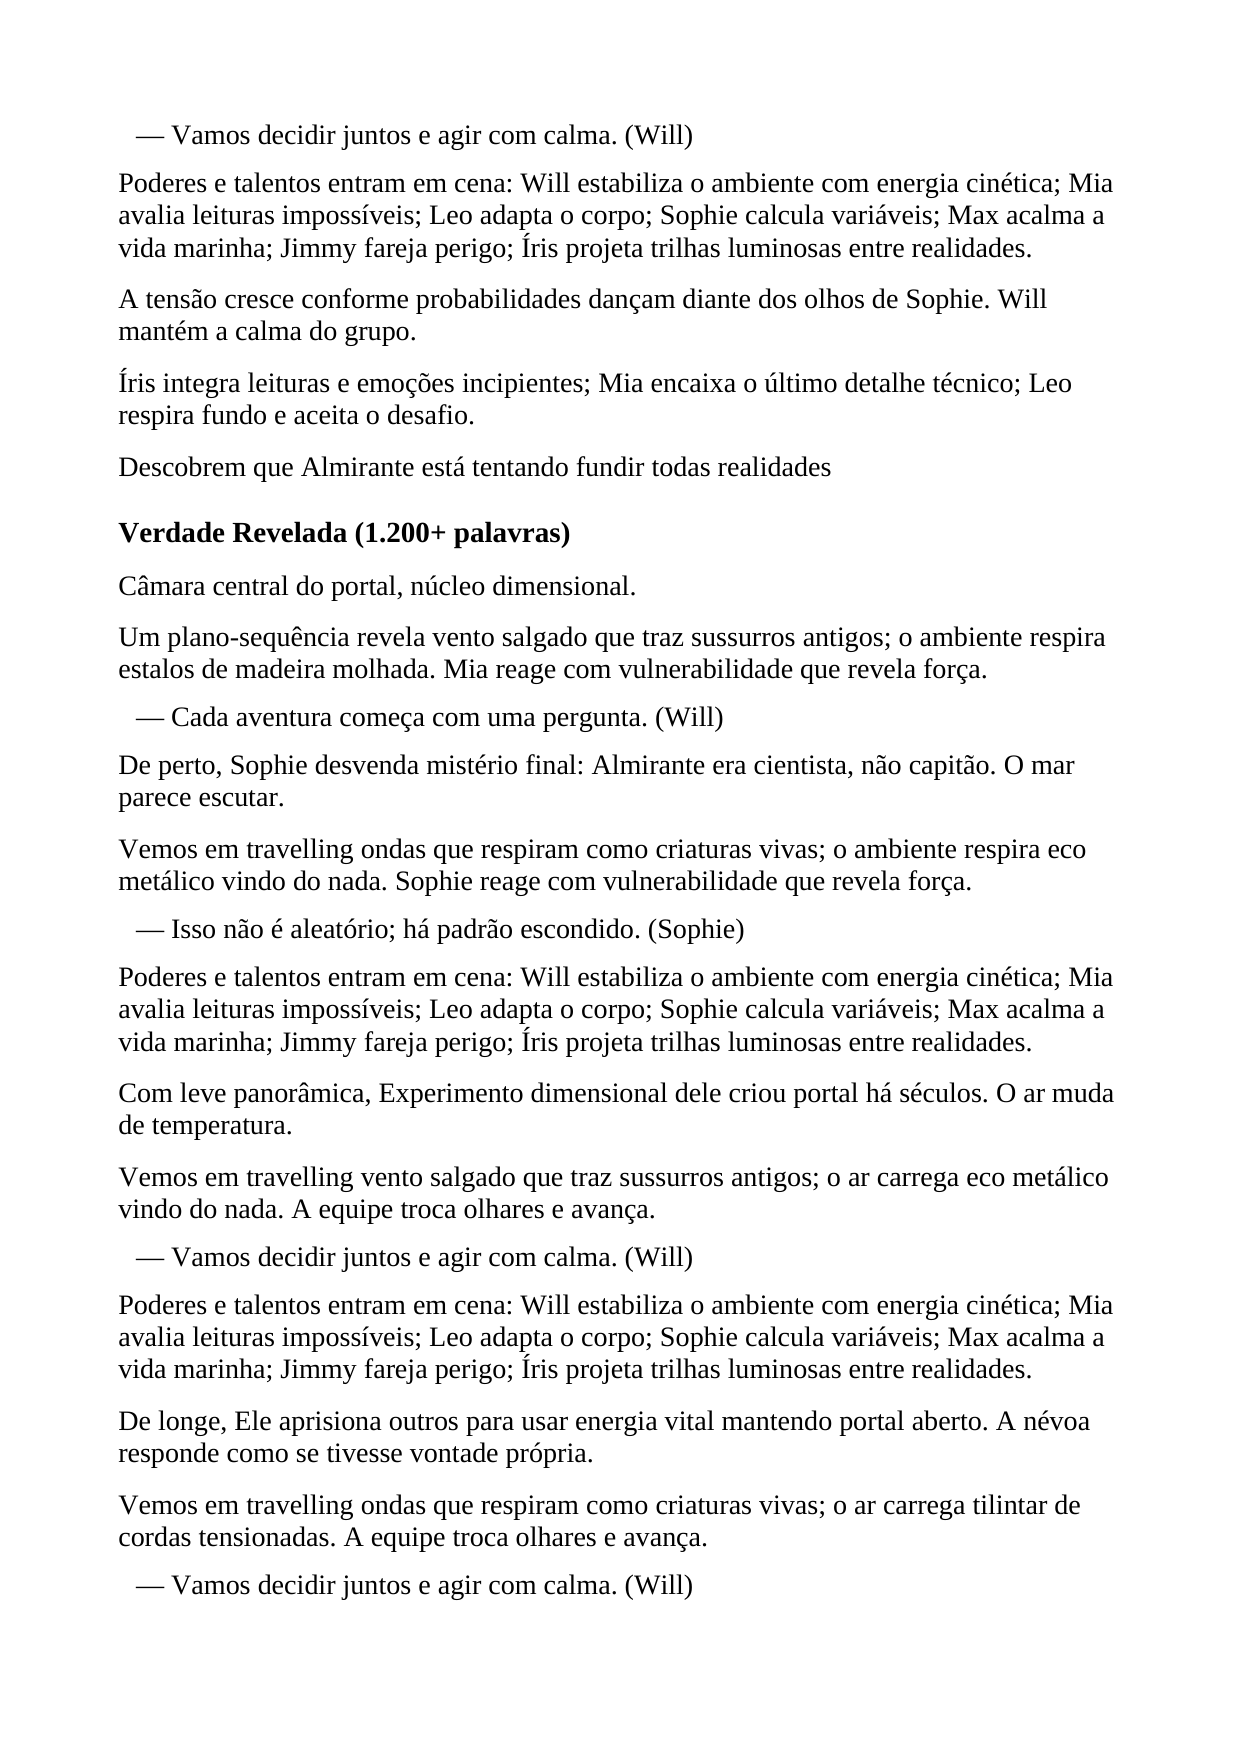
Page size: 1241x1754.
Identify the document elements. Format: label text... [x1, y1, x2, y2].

text Poderes e talentos entram em cena: Will estabiliza o ambiente com energia cinética; Mia avalia leituras impossíveis; Leo adapta o corpo; Sophie calcula variáveis; Max acalma a vida marinha; Jimmy fareja perigo; Íris projeta trilhas luminosas entre realidades. [118, 166, 1122, 263]
text Poderes e talentos entram em cena: Will estabiliza o ambiente com energia cinética; Mia avalia leituras impossíveis; Leo adapta o corpo; Sophie calcula variáveis; Max acalma a vida marinha; Jimmy fareja perigo; Íris projeta trilhas luminosas entre realidades. [118, 1288, 1122, 1385]
text Vemos em travelling ondas que respiram como criaturas vivas; o ambiente respira eco metálico vindo do nada. Sophie reage com vulnerabilidade que revela força. [118, 832, 1122, 897]
text De longe, Ele aprisiona outros para usar energia vital mantendo portal aberto. A névoa responde como se tivesse vontade própria. [118, 1404, 1122, 1469]
text Um plano-sequência revela vento salgado que traz sussurros antigos; o ambiente respira estalos de madeira molhada. Mia reage com vulnerabilidade que revela força. [118, 620, 1122, 685]
text Câmara central do portal, núcleo dimensional. [118, 569, 1122, 601]
text De perto, Sophie desvenda mistério final: Almirante era cientista, não capitão. O mar parece escutar. [118, 748, 1122, 813]
text — Vamos decidir juntos e agir com calma. (Will) [118, 1568, 1122, 1600]
text Com leve panorâmica, Experimento dimensional dele criou portal há séculos. O ar muda de temperatura. [118, 1076, 1122, 1141]
text — Cada aventura começa com uma pergunta. (Will) [118, 700, 1122, 733]
text Poderes e talentos entram em cena: Will estabiliza o ambiente com energia cinética; Mia avalia leituras impossíveis; Leo adapta o corpo; Sophie calcula variáveis; Max acalma a vida marinha; Jimmy fareja perigo; Íris projeta trilhas luminosas entre realidades. [118, 960, 1122, 1057]
text — Vamos decidir juntos e agir com calma. (Will) [118, 1240, 1122, 1272]
text — Vamos decidir juntos e agir com calma. (Will) [118, 118, 1122, 151]
text A tensão cresce conforme probabilidades dançam diante dos olhos de Sophie. Will mantém a calma do grupo. [118, 282, 1122, 347]
text Vemos em travelling ondas que respiram como criaturas vivas; o ar carrega tilintar de cordas tensionadas. A equipe troca olhares e avança. [118, 1488, 1122, 1552]
text Descobrem que Almirante está tentando fundir todas realidades [118, 449, 1122, 482]
text Íris integra leituras e emoções incipientes; Mia encaixa o último detalhe técnico; Leo respira fundo e aceita o desafio. [118, 366, 1122, 431]
text — Isso não é aleatório; há padrão escondido. (Sophie) [118, 912, 1122, 944]
subtitle Verdade Revelada (1.200+ palavras) [118, 515, 1122, 549]
text Vemos em travelling vento salgado que traz sussurros antigos; o ar carrega eco metálico vindo do nada. A equipe troca olhares e avança. [118, 1160, 1122, 1224]
